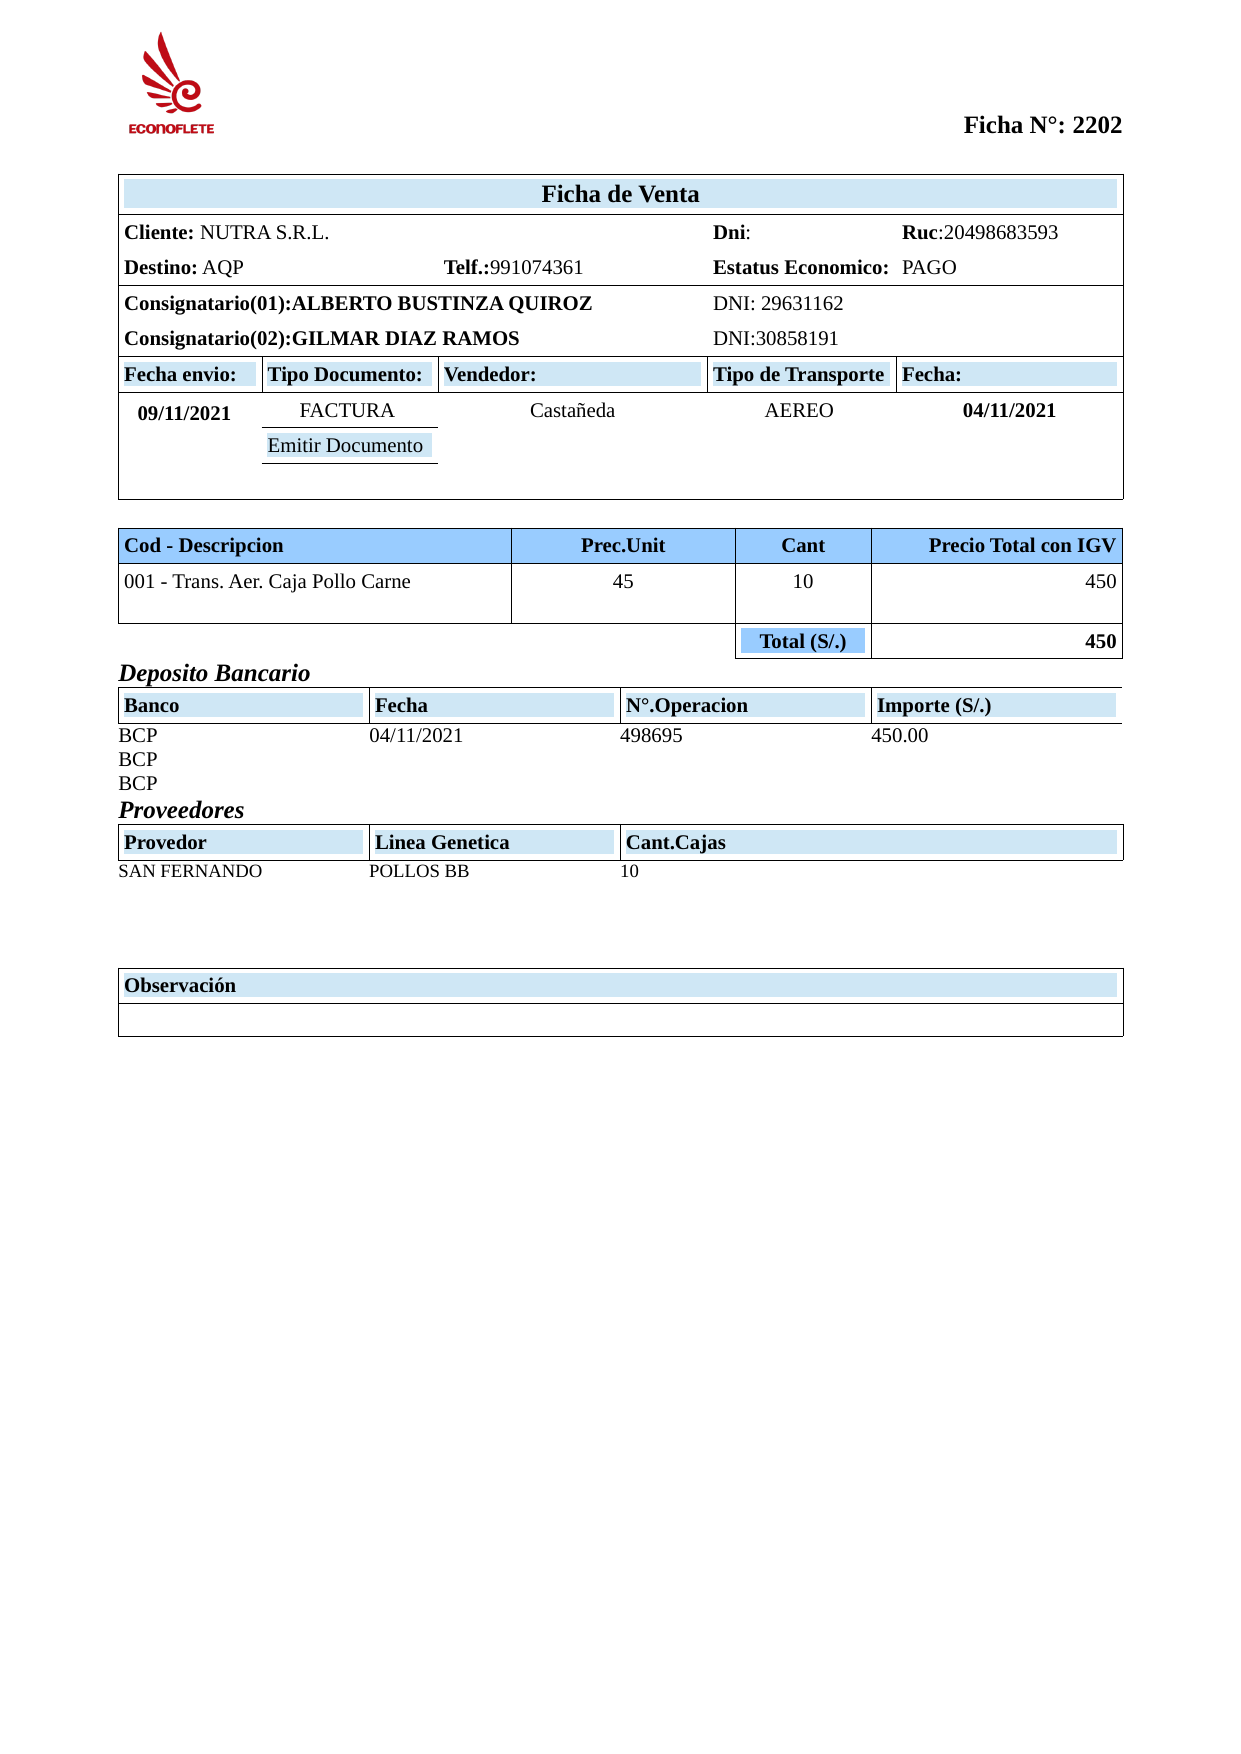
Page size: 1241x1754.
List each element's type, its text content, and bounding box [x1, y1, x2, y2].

table_cell PAGO [896, 249, 1123, 285]
table_cell Tipo Documento: [263, 357, 438, 392]
table_cell [369, 771, 620, 795]
table_cell [118, 903, 369, 924]
table_cell Fecha envio: [119, 357, 262, 392]
table_cell [620, 924, 1123, 946]
table_header Cod - Descripcion [119, 529, 511, 563]
table_cell SAN FERNANDO [118, 861, 369, 881]
table_cell Emitir Documento [262, 428, 438, 463]
table_header Fecha [370, 688, 620, 723]
table_cell Fecha: [897, 357, 1123, 392]
table_cell 498695 [620, 724, 871, 747]
table_header Cant [736, 529, 871, 563]
table_cell 450 [872, 564, 1122, 623]
table_cell [369, 946, 620, 967]
table_cell Tipo de Transporte [708, 357, 896, 392]
table_cell 10 [620, 861, 1123, 881]
table_cell FACTURA [262, 393, 438, 427]
table_header Ficha de Venta [119, 175, 1123, 214]
table_cell Consignatario(02):GILMAR DIAZ RAMOS [119, 321, 707, 356]
table_cell [118, 946, 369, 967]
table_cell DNI: 29631162 [707, 286, 1123, 321]
table_cell Destino: AQP [119, 249, 438, 285]
table_cell Castañeda [438, 393, 707, 498]
table_cell Ruc:20498683593 [896, 215, 1123, 249]
table_cell [118, 881, 369, 903]
table_header Cant.Cajas [621, 825, 1123, 859]
table_cell AEREO [707, 393, 896, 498]
table_cell 09/11/2021 [119, 393, 262, 498]
table_header Banco [119, 688, 369, 723]
table_header Observación [119, 969, 1123, 1003]
table_cell [369, 903, 620, 924]
table_cell BCP [118, 747, 369, 771]
table_cell [118, 924, 369, 946]
table_cell [369, 881, 620, 903]
table_cell Consignatario(01):ALBERTO BUSTINZA QUIROZ [119, 286, 707, 321]
table_cell [119, 1004, 1123, 1036]
table_cell BCP [118, 724, 369, 747]
table_cell BCP [118, 771, 369, 795]
table_header N°.Operacion [621, 688, 871, 723]
table_cell Telf.:991074361 [438, 249, 707, 285]
text Proveedores [118, 795, 1122, 824]
table_cell [511, 624, 735, 658]
table_cell 450 [872, 624, 1122, 658]
table_cell [369, 924, 620, 946]
table_header Precio Total con IGV [872, 529, 1122, 563]
table_cell 04/11/2021 [369, 724, 620, 747]
picture [118, 31, 225, 134]
table_cell DNI:30858191 [707, 321, 1123, 356]
table_cell Cliente: NUTRA S.R.L. [119, 215, 707, 249]
table_cell Vendedor: [439, 357, 707, 392]
table_cell 10 [736, 564, 871, 623]
table_cell Dni: [707, 215, 896, 249]
text Deposito Bancario [118, 658, 1122, 687]
table_header Importe (S/.) [872, 688, 1122, 723]
table_cell [262, 464, 438, 498]
table_cell Estatus Economico: [707, 249, 896, 285]
table_cell 001 - Trans. Aer. Caja Pollo Carne [119, 564, 511, 623]
table_cell [620, 946, 1123, 967]
table_cell Total (S/.) [736, 624, 871, 658]
table_cell [620, 747, 871, 771]
table_header Prec.Unit [512, 529, 735, 563]
table_cell POLLOS BB [369, 861, 620, 881]
table_header Provedor [119, 825, 369, 859]
table_cell [620, 771, 871, 795]
table_cell [369, 747, 620, 771]
table_cell 45 [512, 564, 735, 623]
table_cell [620, 881, 1123, 903]
table_cell 04/11/2021 [896, 393, 1123, 498]
table_cell [118, 624, 511, 658]
table_cell 450.00 [871, 724, 1122, 747]
table_header Linea Genetica [370, 825, 620, 859]
table_cell [620, 903, 1123, 924]
table_cell [871, 747, 1122, 771]
table_cell [871, 771, 1122, 795]
